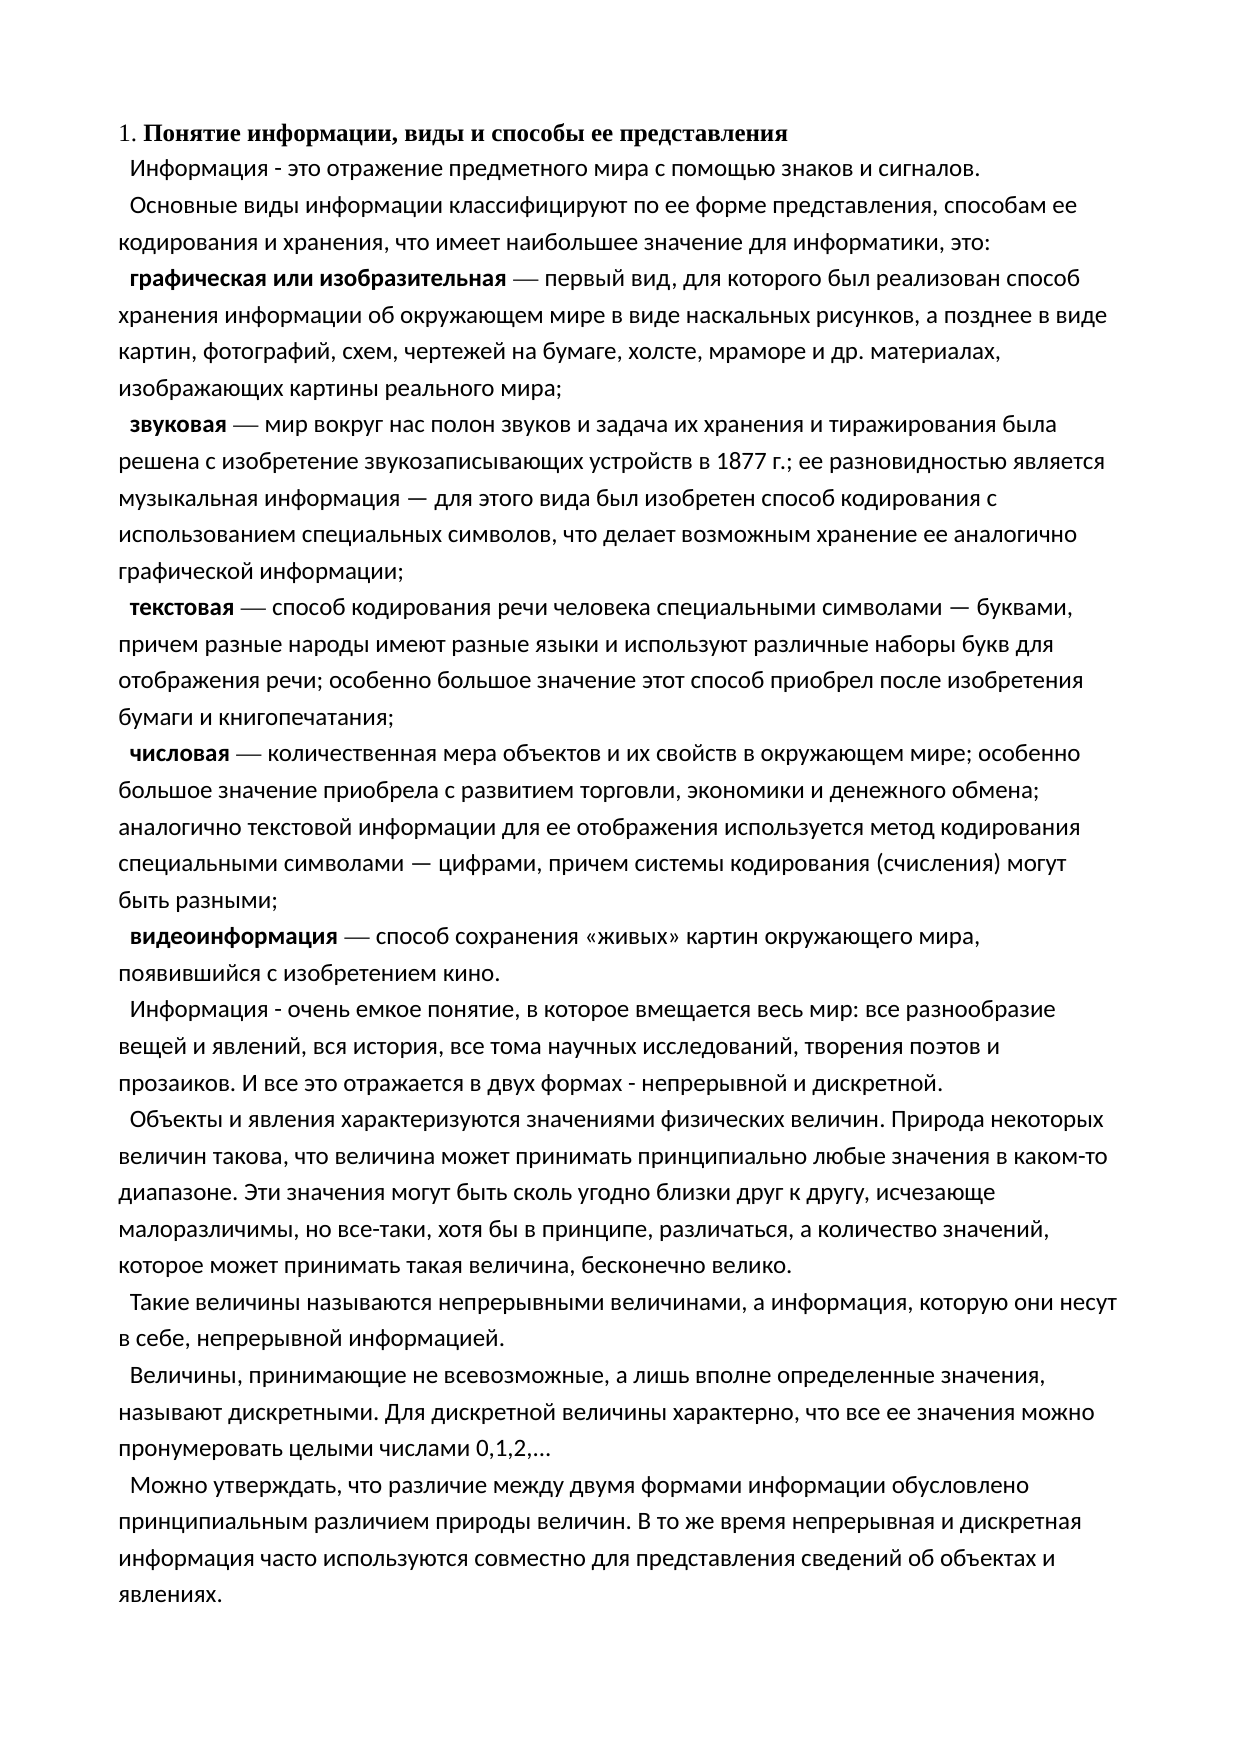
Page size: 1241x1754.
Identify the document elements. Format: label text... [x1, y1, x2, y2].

text Объекты и явления характеризуются значениями физических величин. Природа некоторых величин такова, что величина может принимать принципиально любые значения в каком-то диапазоне. Эти значения могут быть сколь угодно близки друг к другу, исчезающе малоразличимы, но все-таки, хотя бы в принципе, различаться, а количество значений, которое может принимать такая величина, бесконечно велико. [118, 1103, 1122, 1280]
text Можно утверждать, что различие между двумя формами информации обусловлено принципиальным различием природы величин. В то же время непрерывная и дискретная информация часто используются совместно для представления сведений об объектах и явлениях. [118, 1469, 1122, 1609]
text Основные виды информации классифицируют по ее форме представления, способам ее кодирования и хранения, что имеет наибольшее значение для информатики, это: [118, 189, 1122, 256]
text Такие величины называются непрерывными величинами, а информация, которую они несут в себе, непрерывной информацией. [118, 1286, 1122, 1353]
text Величины, принимающие не всевозможные, а лишь вполне определенные значения, называют дискретными. Для дискретной величины характерно, что все ее значения можно пронумеровать целыми числами 0,1,2,... [118, 1359, 1122, 1463]
text Информация - очень емкое понятие, в которое вмещается весь мир: все разнообразие вещей и явлений, вся история, все тома научных исследований, творения поэтов и прозаиков. И все это отражается в двух формах - непрерывной и дискретной. [118, 993, 1122, 1097]
text графическая или изобразительная — первый вид, для которого был реализован способ хранения информации об окружающем мире в виде наскальных рисунков, а позднее в виде картин, фотографий, схем, чертежей на бумаге, холсте, мраморе и др. материалах, изображающих картины реального мира; [118, 262, 1122, 402]
text звуковая — мир вокруг нас полон звуков и задача их хранения и тиражирования была решена с изобретение звукозаписывающих устройств в 1877 г.; ее разновидностью является музыкальная информация — для этого вида был изобретен способ кодирования с использованием специальных символов, что делает возможным хранение ее аналогично графической информации; [118, 408, 1122, 585]
text видеоинформация — способ сохранения «живых» картин окружающего мира, появившийся с изобретением кино. [118, 920, 1122, 987]
text текстовая — способ кодирования речи человека специальными символами — буквами, причем разные народы имеют разные языки и используют различные наборы букв для отображения речи; особенно большое значение этот способ приобрел после изобретения бумаги и книгопечатания; [118, 591, 1122, 732]
text 1. Понятие информации, виды и способы ее представления [118, 118, 1122, 147]
text числовая — количественная мера объектов и их свойств в окружающем мире; особенно большое значение приобрела с развитием торговли, экономики и денежного обмена; аналогично текстовой информации для ее отображения используется метод кодирования специальными символами — цифрами, причем системы кодирования (счисления) могут быть разными; [118, 738, 1122, 914]
text Информация - это отражение предметного мира с помощью знаков и сигналов. [118, 153, 1122, 183]
